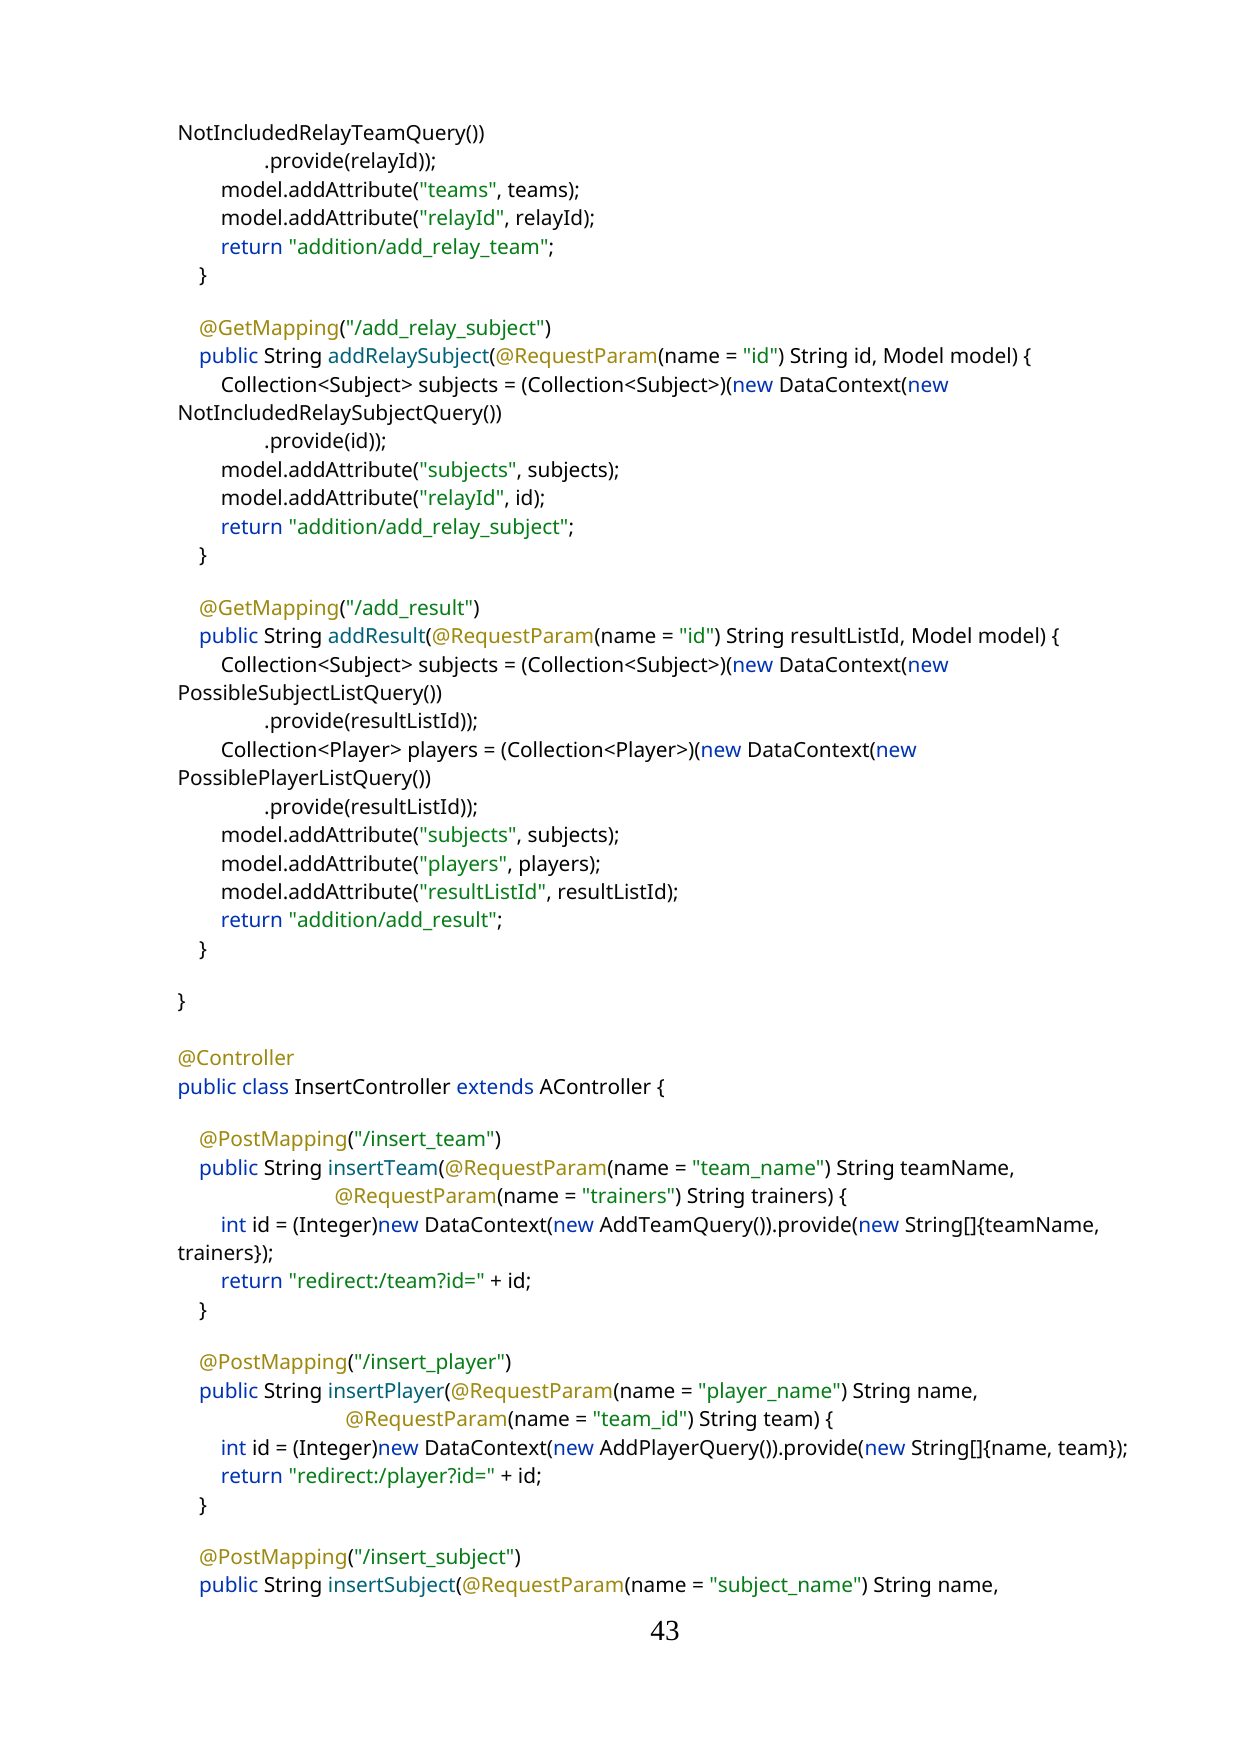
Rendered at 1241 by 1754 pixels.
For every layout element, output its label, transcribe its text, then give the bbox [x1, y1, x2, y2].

text NotIncludedRelayTeamQuery()) .provide(relayId)); model.addAttribute("teams", teams); model.addAttribute("relayId", relayId); return "addition/add_relay_team"; } @GetMapping("/add_relay_subject") public String addRelaySubject(@RequestParam(name = "id") String id, Model model) { Collection<Subject> subjects = (Collection<Subject>)(new DataContext(new NotIncludedRelaySubjectQuery()) .provide(id)); model.addAttribute("subjects", subjects); model.addAttribute("relayId", id); return "addition/add_relay_subject"; } @GetMapping("/add_result") public String addResult(@RequestParam(name = "id") String resultListId, Model model) { Collection<Subject> subjects = (Collection<Subject>)(new DataContext(new PossibleSubjectListQuery()) .provide(resultListId)); Collection<Player> players = (Collection<Player>)(new DataContext(new PossiblePlayerListQuery()) .provide(resultListId)); model.addAttribute("subjects", subjects); model.addAttribute("players", players); model.addAttribute("resultListId", resultListId); return "addition/add_result"; } } [177, 118, 1152, 1015]
text @Controller public class InsertController extends AController { @PostMapping("/insert_team") public String insertTeam(@RequestParam(name = "team_name") String teamName, @RequestParam(name = "trainers") String trainers) { int id = (Integer)new DataContext(new AddTeamQuery()).provide(new String[]{teamName, trainers}); return "redirect:/team?id=" + id; } @PostMapping("/insert_player") public String insertPlayer(@RequestParam(name = "player_name") String name, @RequestParam(name = "team_id") String team) { int id = (Integer)new DataContext(new AddPlayerQuery()).provide(new String[]{name, team}); return "redirect:/player?id=" + id; } @PostMapping("/insert_subject") public String insertSubject(@RequestParam(name = "subject_name") String name, [177, 1043, 1152, 1599]
